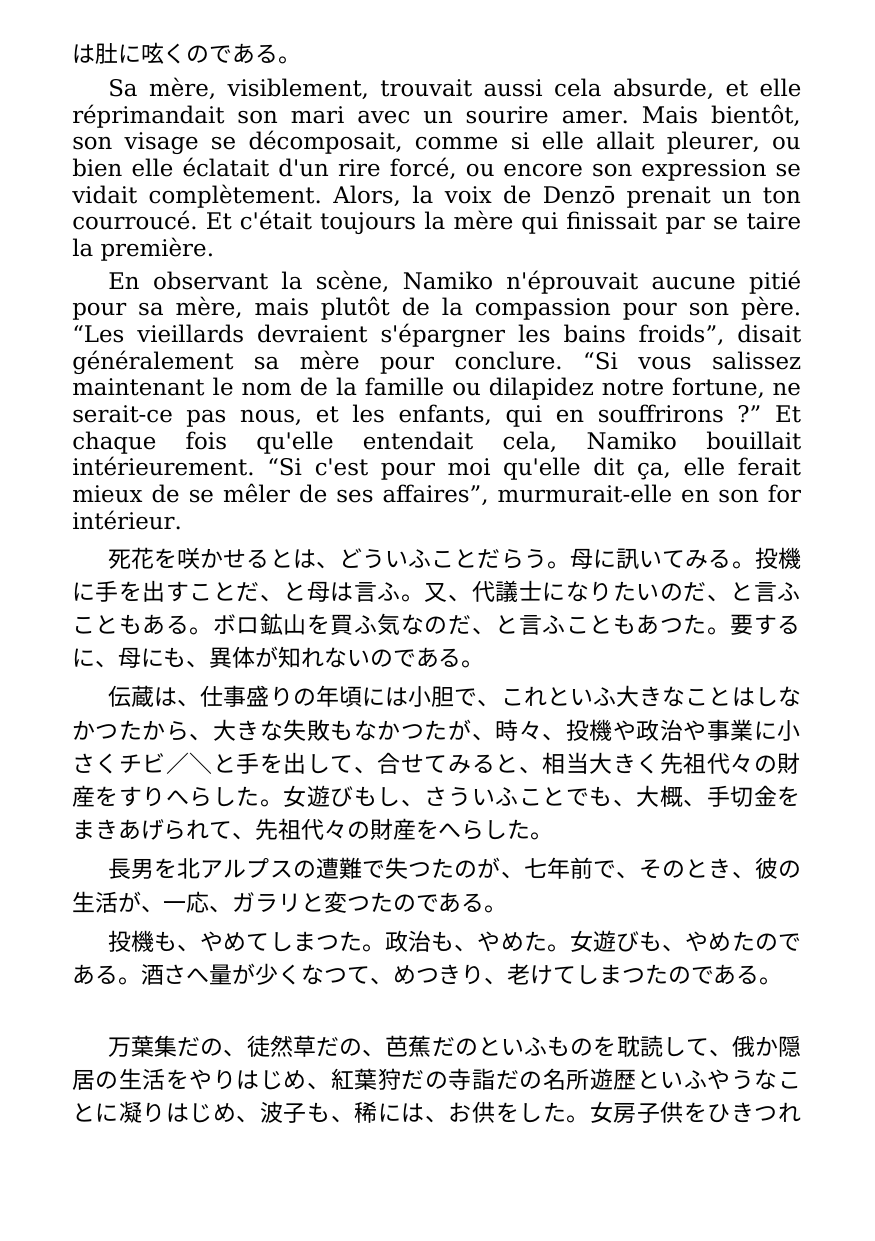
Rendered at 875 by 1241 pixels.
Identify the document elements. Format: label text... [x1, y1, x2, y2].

text 死花を咲かせるとは、どういふことだらう。母に訊いてみる。投機に手を出すことだ、と母は言ふ。又、代議士になりたいのだ、と言ふこともある。ボロ鉱山を買ふ気なのだ、と言ふこともあつた。要するに、母にも、異体が知れないのである。 [72, 540, 802, 673]
text 伝蔵は、仕事盛りの年頃には小胆で、これといふ大きなことはしなかつたから、大きな失敗もなかつたが、時々、投機や政治や事業に小さくチビ／＼と手を出して、合せてみると、相当大きく先祖代々の財産をすりへらした。女遊びもし、さういふことでも、大概、手切金をまきあげられて、先祖代々の財産をへらした。 [72, 679, 802, 845]
text 万葉集だの、徒然草だの、芭蕉だのといふものを耽読して、俄か隠居の生活をやりはじめ、紅葉狩だの寺詣だの名所遊歴といふやうなことに凝りはじめ、波子も、稀には、お供をした。女房子供をひきつれ [72, 1029, 802, 1128]
text En observant la scène, Namiko n'éprouvait aucune pitié pour sa mère, mais plutôt de la compassion pour son père. “Les vieillards devraient s'épargner les bains froids”, disait généralement sa mère pour conclure. “Si vous salissez maintenant le nom de la famille ou dilapidez notre fortune, ne serait-ce pas nous, et les enfants, qui en souffrirons ?” Et chaque fois qu'elle entendait cela, Namiko bouillait intérieurement. “Si c'est pour moi qu'elle dit ça, elle ferait mieux de se mêler de ses affaires”, murmurait-elle en son for intérieur. [72, 268, 802, 534]
text は肚に呟くのである。 [72, 36, 802, 69]
text Sa mère, visiblement, trouvait aussi cela absurde, et elle réprimandait son mari avec un sourire amer. Mais bientôt, son visage se décomposait, comme si elle allait pleurer, ou bien elle éclatait d'un rire forcé, ou encore son expression se vidait complètement. Alors, la voix de Denzō prenait un ton courroucé. Et c'était toujours la mère qui finissait par se taire la première. [72, 75, 802, 262]
text 長男を北アルプスの遭難で失つたのが、七年前で、そのとき、彼の生活が、一応、ガラリと変つたのである。 [72, 851, 802, 918]
text 投機も、やめてしまつた。政治も、やめた。女遊びも、やめたのである。酒さへ量が少くなつて、めつきり、老けてしまつたのである。 [72, 924, 802, 990]
